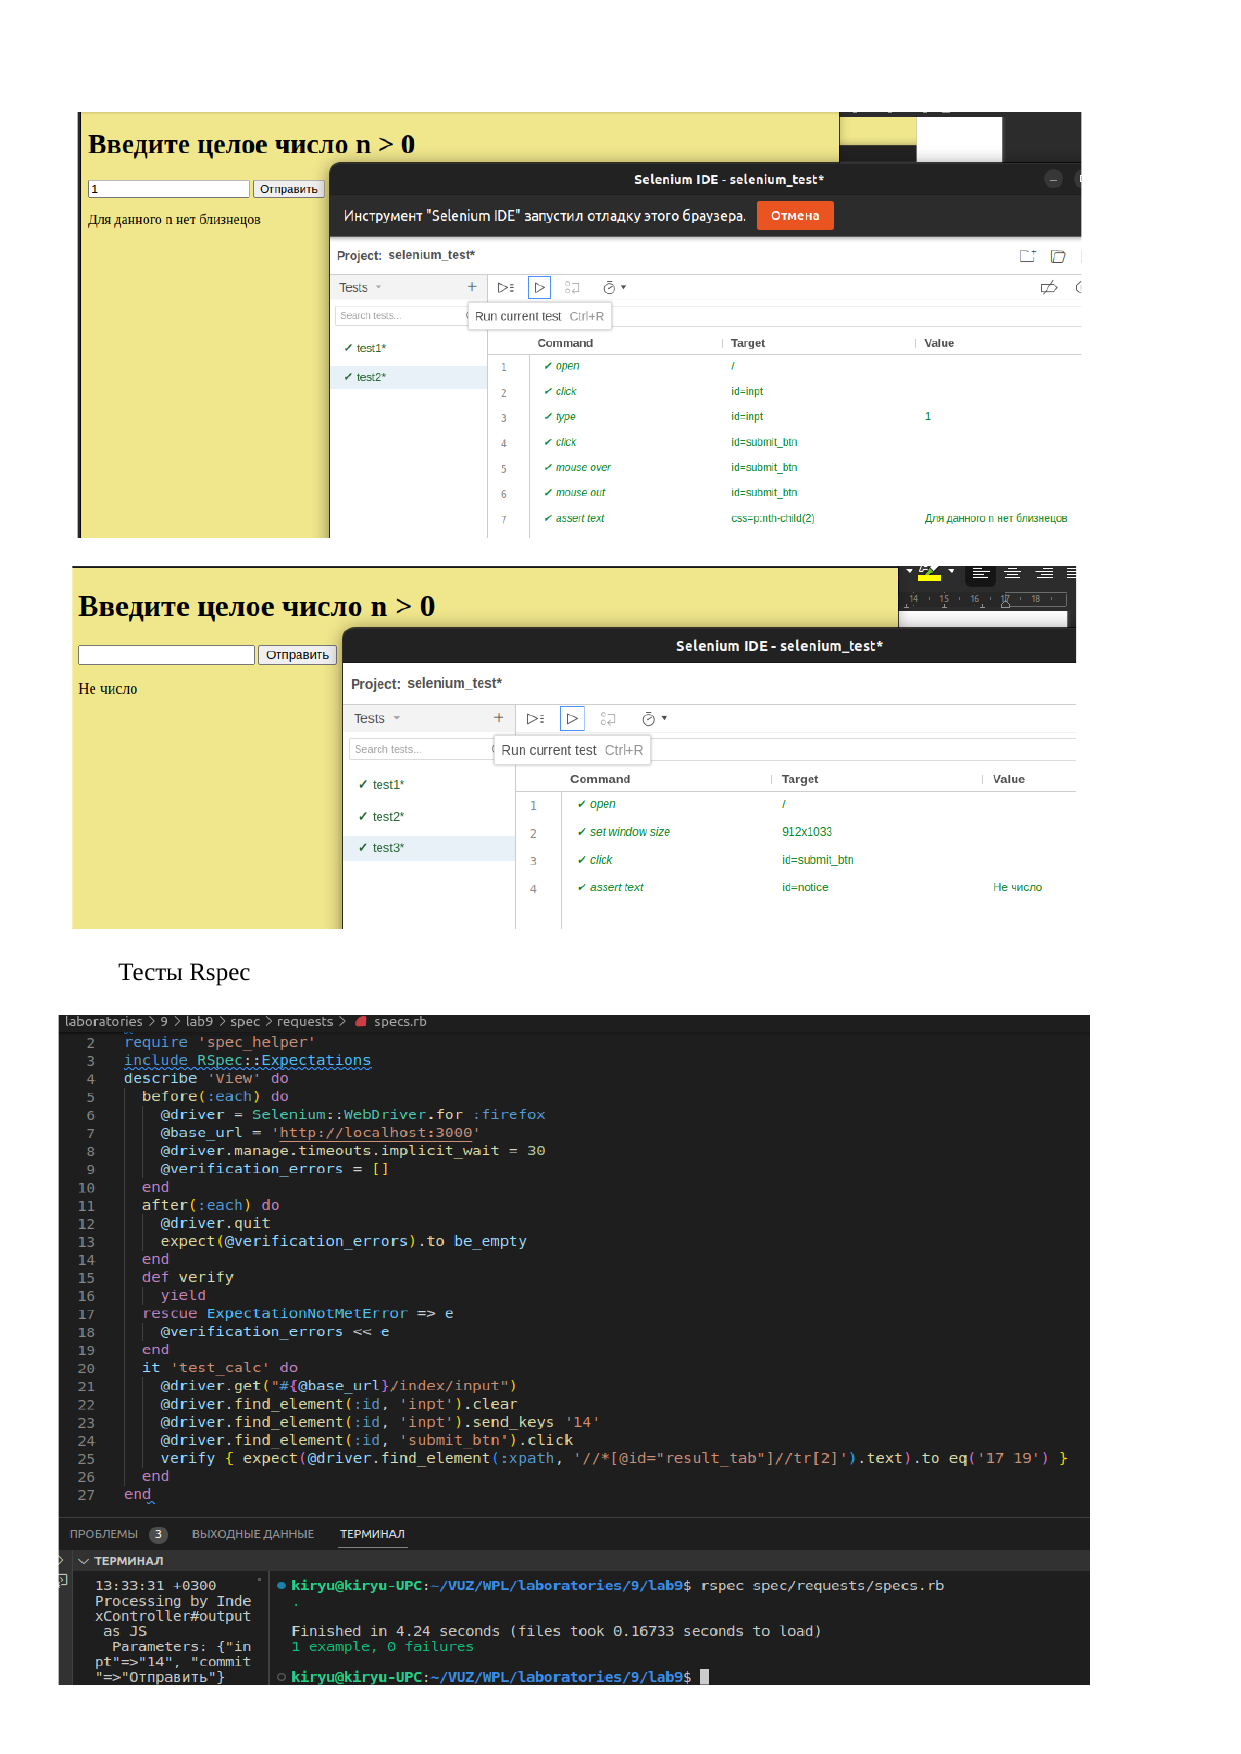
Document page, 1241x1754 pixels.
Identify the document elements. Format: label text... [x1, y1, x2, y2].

picture [77, 112, 1082, 538]
picture [72, 566, 1077, 929]
picture [58, 1015, 1090, 1685]
text Тесты Rspec [118, 957, 1122, 986]
